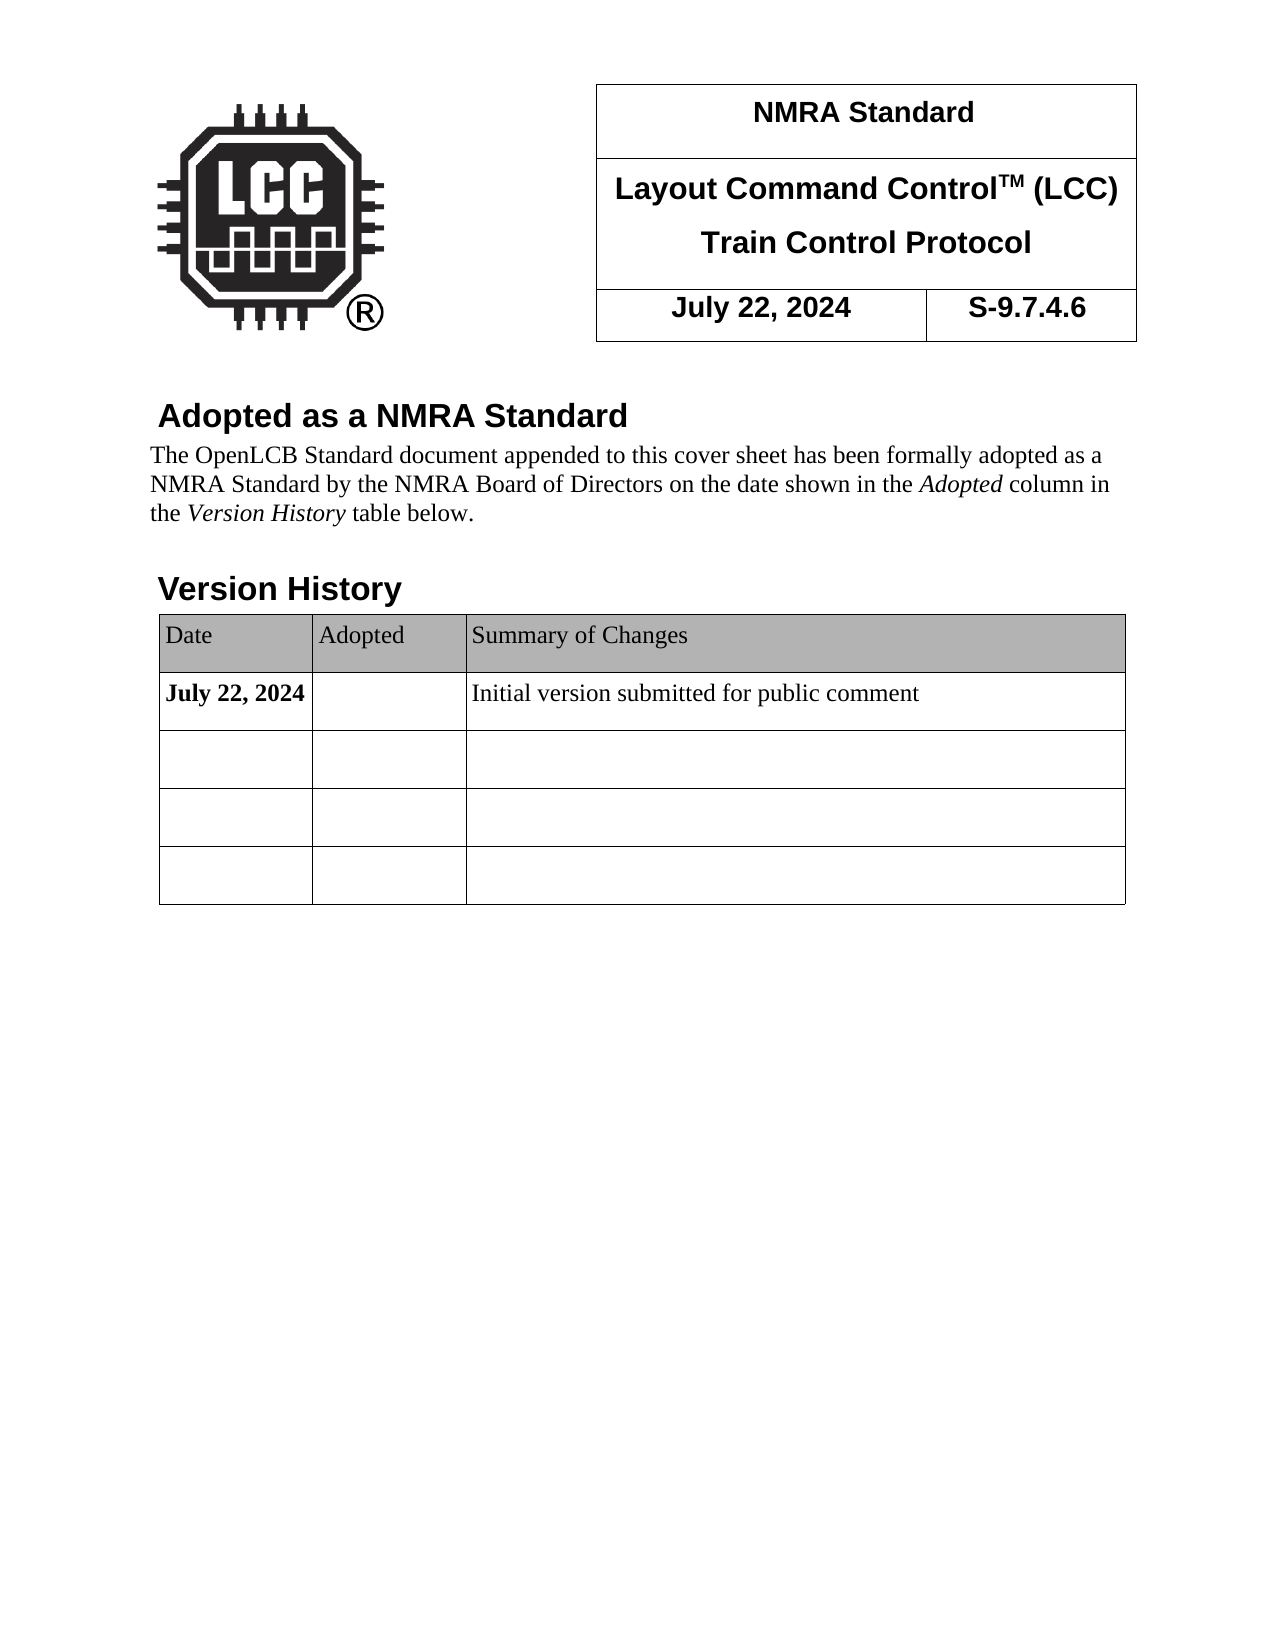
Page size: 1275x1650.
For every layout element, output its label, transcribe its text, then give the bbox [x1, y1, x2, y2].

subtitle Adopted as a NMRA Standard [112, 396, 1125, 434]
table_cell [313, 847, 466, 904]
table_cell [467, 789, 1125, 846]
table_cell Initial version submitted for public comment [467, 673, 1125, 730]
subtitle Version History [112, 569, 1125, 608]
table_cell [467, 731, 1125, 788]
table_cell [160, 789, 312, 846]
table_cell [467, 847, 1125, 904]
table_header Summary of Changes [467, 615, 1125, 672]
table_cell [313, 789, 466, 846]
text The OpenLCB Standard document appended to this cover sheet has been formally adopted as a NMRA Standard by the NMRA Board of Directors on the date shown in the Adopted column in the Version History table below. [150, 440, 1125, 527]
table_cell [160, 847, 312, 904]
table_cell [313, 731, 466, 788]
table_header Date [160, 615, 312, 672]
picture [138, 85, 405, 347]
table_cell July 22, 2024 [160, 673, 312, 730]
table_header Adopted [313, 615, 466, 672]
table_cell [313, 673, 466, 730]
table_cell [160, 731, 312, 788]
